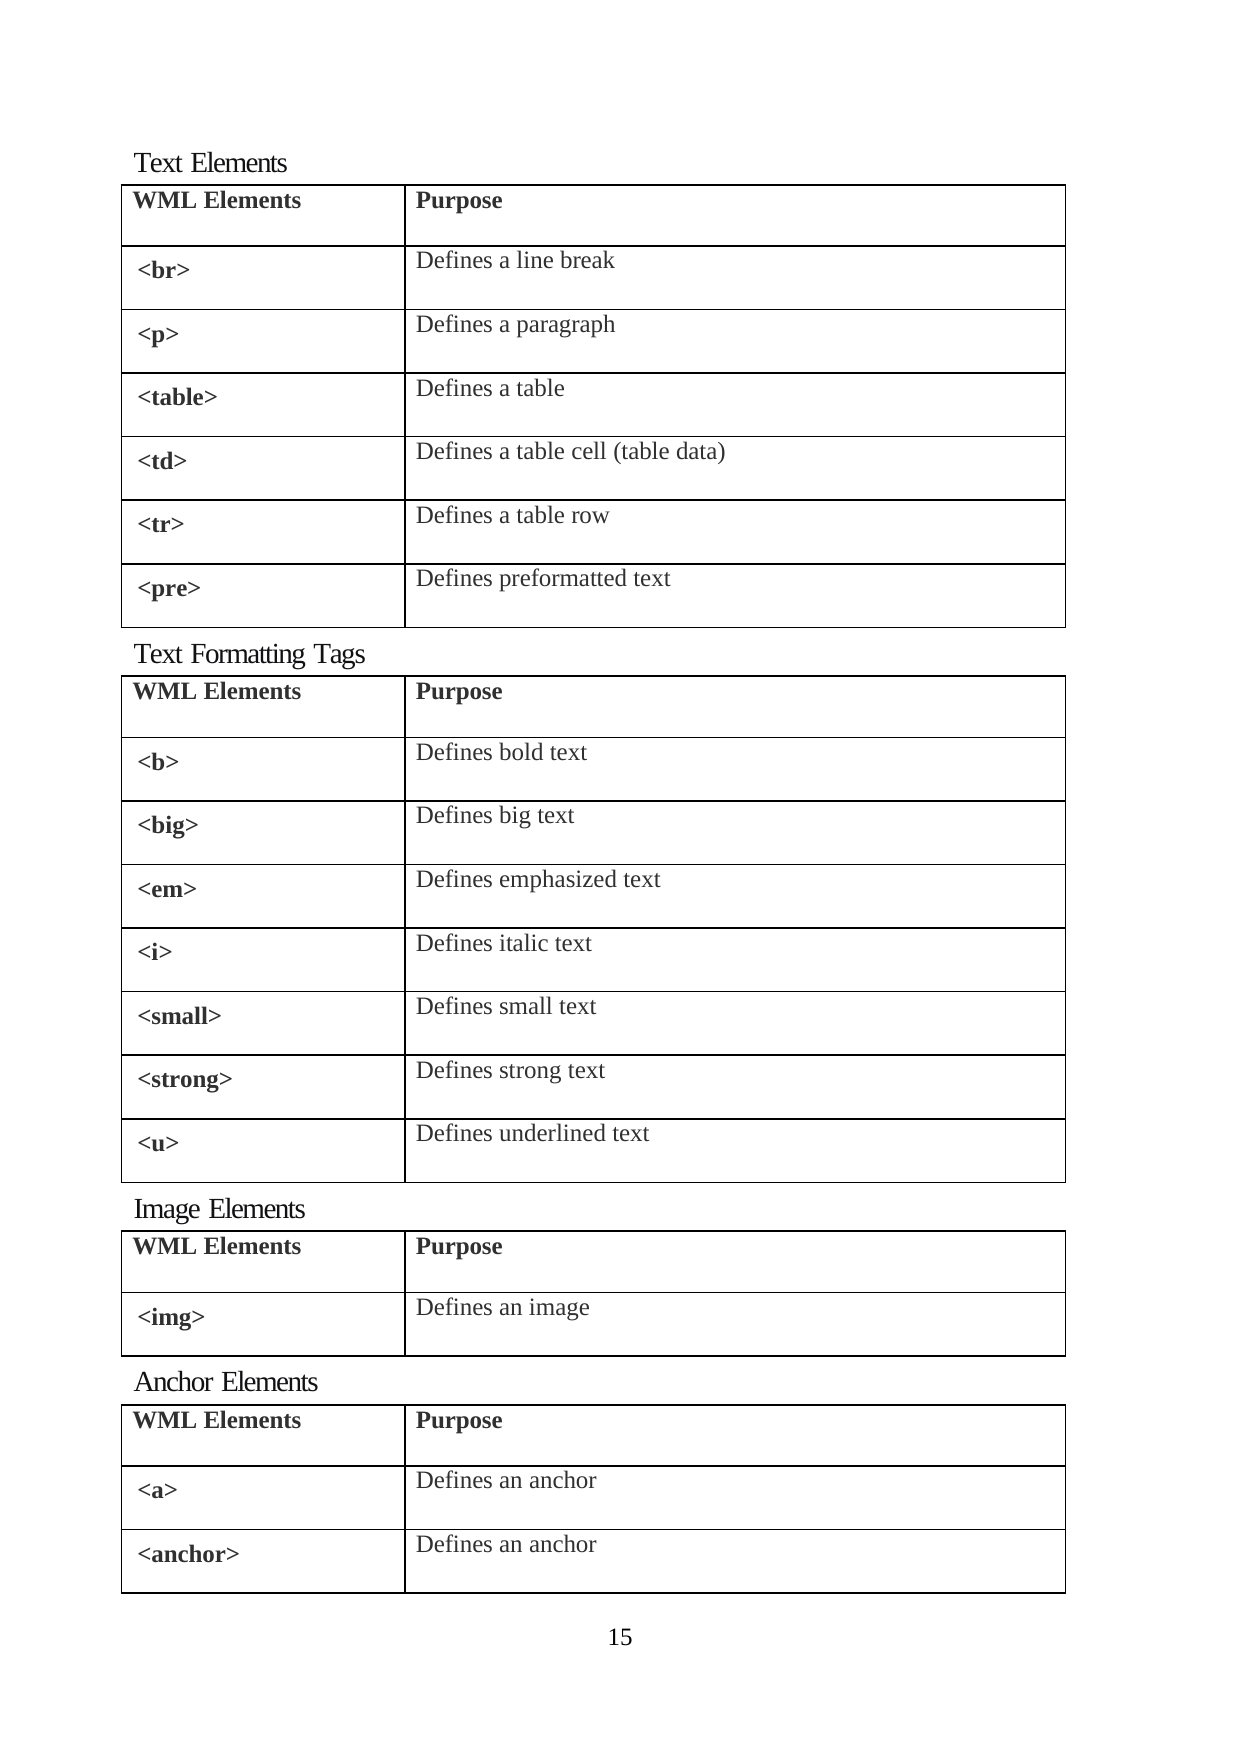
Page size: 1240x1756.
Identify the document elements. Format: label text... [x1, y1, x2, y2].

table_cell Defines bold text [406, 738, 1065, 800]
text Text Elements [133, 145, 1077, 178]
table_header WML Elements [122, 186, 404, 245]
table_cell <i> [122, 929, 404, 991]
table_cell <big> [122, 802, 404, 863]
table_cell <p> [122, 310, 404, 372]
table_cell Defines an anchor [406, 1467, 1065, 1528]
table_cell Defines a table row [406, 501, 1065, 563]
table_cell <img> [122, 1293, 404, 1355]
table_cell <u> [122, 1120, 404, 1181]
table_header WML Elements [122, 677, 404, 736]
table_cell <anchor> [122, 1530, 404, 1592]
table_cell Defines a line break [406, 247, 1065, 309]
table_cell <td> [122, 437, 404, 499]
table_cell Defines a table [406, 374, 1065, 436]
table_cell <tr> [122, 501, 404, 563]
table_cell <b> [122, 738, 404, 800]
table_cell Defines preformatted text [406, 565, 1065, 627]
table_cell Defines big text [406, 802, 1065, 863]
table_header Purpose [406, 1406, 1065, 1465]
table_cell Defines emphasized text [406, 865, 1065, 927]
table_cell Defines a paragraph [406, 310, 1065, 372]
table_header Purpose [406, 677, 1065, 736]
table_cell <small> [122, 992, 404, 1054]
table_cell Defines strong text [406, 1056, 1065, 1118]
table_cell Defines italic text [406, 929, 1065, 991]
table_cell <em> [122, 865, 404, 927]
table_cell <br> [122, 247, 404, 309]
table_cell Defines underlined text [406, 1120, 1065, 1181]
table_cell Defines small text [406, 992, 1065, 1054]
table_cell <strong> [122, 1056, 404, 1118]
table_cell Defines an anchor [406, 1530, 1065, 1592]
table_cell <pre> [122, 565, 404, 627]
table_cell <table> [122, 374, 404, 436]
table_cell Defines an image [406, 1293, 1065, 1355]
table_header WML Elements [122, 1232, 404, 1292]
text Text Formatting Tags [133, 636, 1077, 669]
text Image Elements [133, 1191, 1077, 1224]
table_header Purpose [406, 1232, 1065, 1292]
table_cell Defines a table cell (table data) [406, 437, 1065, 499]
table_cell <a> [122, 1467, 404, 1528]
table_header WML Elements [122, 1406, 404, 1465]
table_header Purpose [406, 186, 1065, 245]
text Anchor Elements [133, 1364, 1077, 1398]
